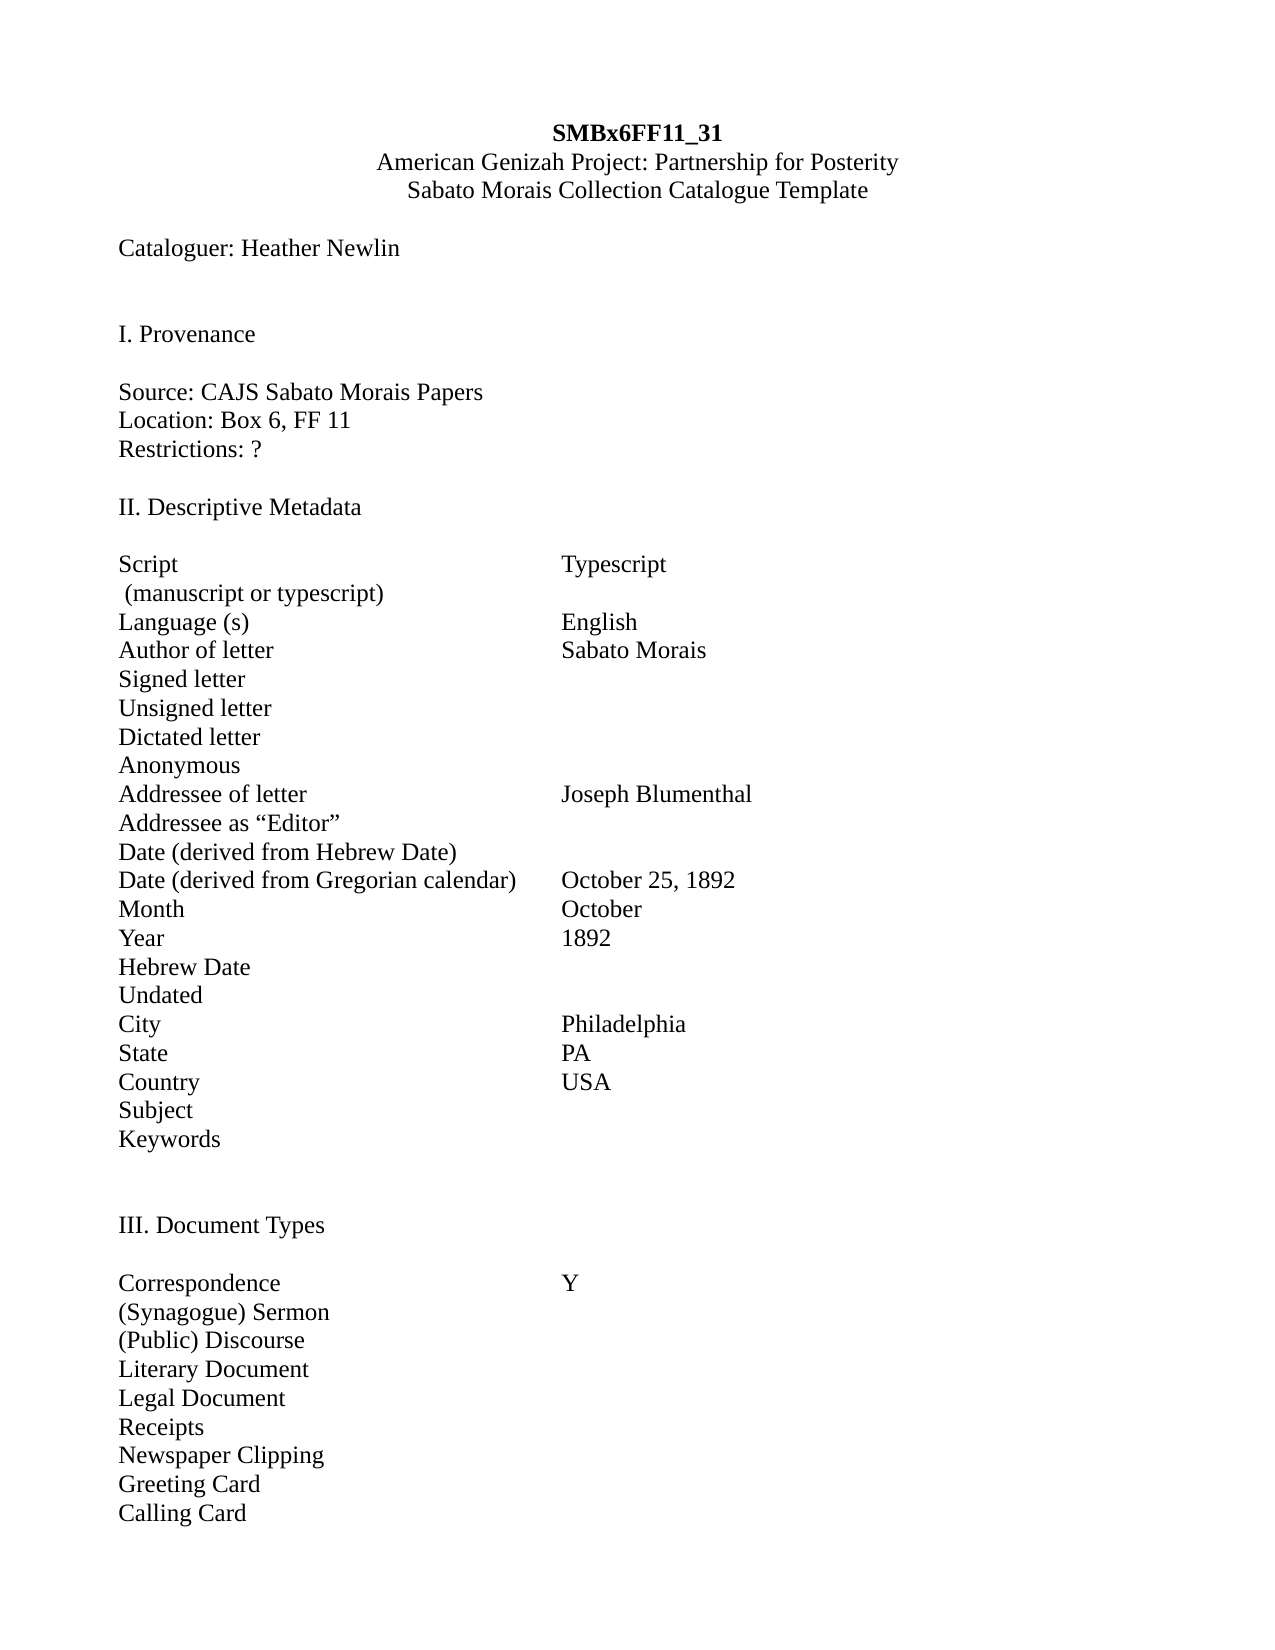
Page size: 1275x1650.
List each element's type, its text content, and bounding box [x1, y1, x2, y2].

text Literary Document [118, 1354, 1157, 1383]
text Addressee of letter Joseph Blumenthal [118, 779, 1157, 808]
text American Genizah Project: Partnership for Posterity [118, 147, 1157, 176]
text Newspaper Clipping [118, 1441, 1157, 1469]
text Unsigned letter [118, 693, 1157, 722]
text Date (derived from Hebrew Date) [118, 837, 1157, 866]
text (manuscript or typescript) [118, 578, 1157, 607]
text Greeting Card [118, 1469, 1157, 1498]
text Language (s) English [118, 607, 1157, 636]
text Month October [118, 894, 1157, 923]
text Source: CAJS Sabato Morais Papers [118, 377, 1157, 406]
text Calling Card [118, 1498, 1157, 1527]
text II. Descriptive Metadata [118, 492, 1157, 521]
text Addressee as “Editor” [118, 808, 1157, 837]
text City Philadelphia [118, 1009, 1157, 1038]
text Keywords [118, 1124, 1157, 1153]
text Subject [118, 1096, 1157, 1124]
text Hebrew Date [118, 952, 1157, 981]
text Correspondence Y [118, 1268, 1157, 1297]
text Script Typescript [118, 549, 1157, 578]
text State PA [118, 1038, 1157, 1067]
text Year 1892 [118, 923, 1157, 952]
text (Synagogue) Sermon [118, 1297, 1157, 1326]
text Signed letter [118, 664, 1157, 693]
text Author of letter Sabato Morais [118, 636, 1157, 664]
text Undated [118, 981, 1157, 1009]
text III. Document Types [118, 1211, 1157, 1239]
text SMBx6FF11_31 [118, 118, 1157, 147]
text Anonymous [118, 751, 1157, 779]
text (Public) Discourse [118, 1326, 1157, 1354]
text Cataloguer: Heather Newlin [118, 233, 1157, 262]
text Legal Document [118, 1383, 1157, 1412]
text Restrictions: ? [118, 434, 1157, 463]
text Date (derived from Gregorian calendar) October 25, 1892 [118, 866, 1157, 894]
text Sabato Morais Collection Catalogue Template [118, 176, 1157, 204]
text Country USA [118, 1067, 1157, 1096]
text Receipts [118, 1412, 1157, 1441]
text Location: Box 6, FF 11 [118, 406, 1157, 434]
text Dictated letter [118, 722, 1157, 751]
text I. Provenance [118, 319, 1157, 348]
